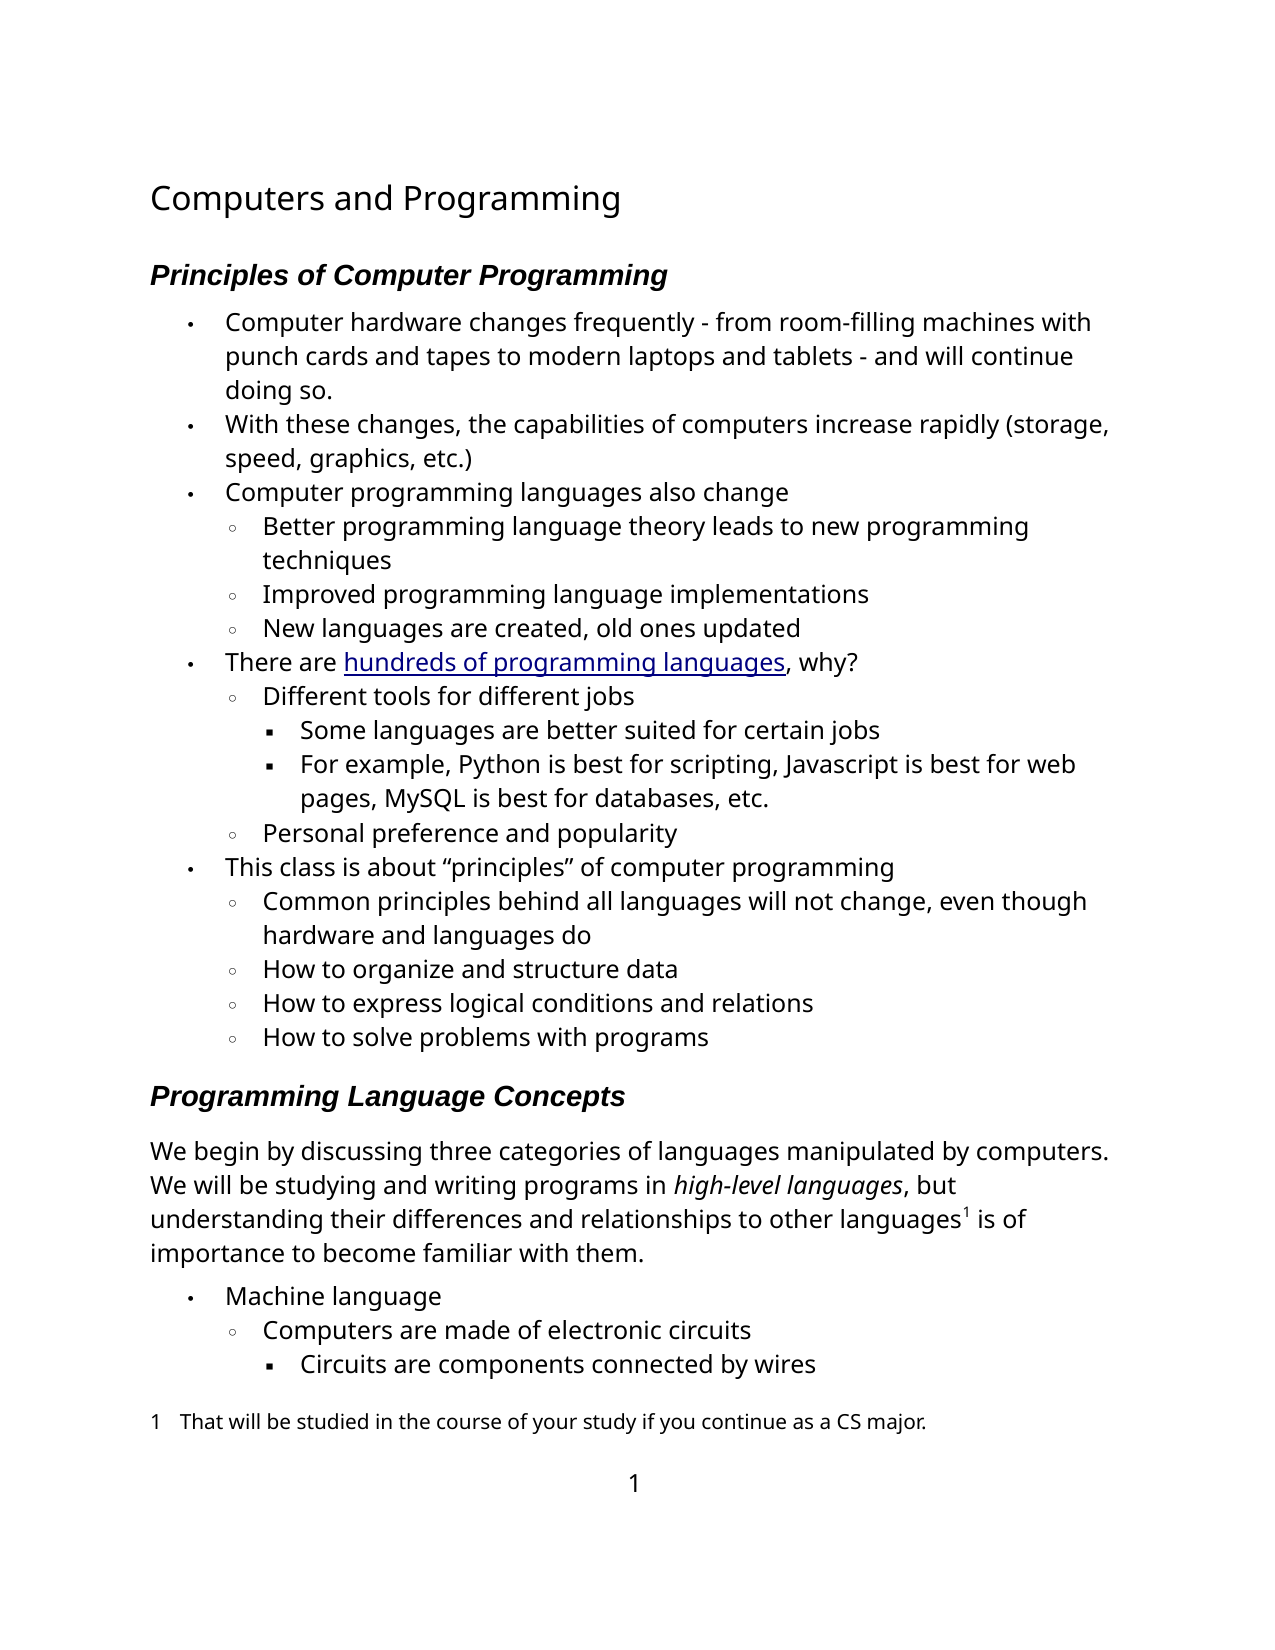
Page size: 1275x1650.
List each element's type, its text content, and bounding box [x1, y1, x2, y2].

list How to solve problems with programs [225, 1019, 1125, 1054]
list Circuits are components connected by wires [262, 1347, 1125, 1381]
list This class is about “principles” of computer programming [187, 849, 1125, 883]
list Better programming language theory leads to new programming techniques [225, 509, 1125, 577]
list Computer programming languages also change [187, 474, 1125, 509]
list With these changes, the capabilities of computers increase rapidly (storage, speed, graphics, etc.) [187, 406, 1125, 474]
list Some languages are better suited for certain jobs [262, 713, 1125, 747]
text We begin by discussing three categories of languages manipulated by computers. We will be studying and writing programs in high-level languages, but understanding their differences and relationships to other languages is of importance to become familiar with them. [150, 1134, 1125, 1270]
list How to organize and structure data [225, 951, 1125, 986]
list Different tools for different jobs [225, 679, 1125, 713]
list Computer hardware changes frequently - from room-filling machines with punch cards and tapes to modern laptops and tablets - and will continue doing so. [187, 304, 1125, 406]
list Machine language [187, 1279, 1125, 1313]
list How to express logical conditions and relations [225, 986, 1125, 1019]
list There are hundreds of programming languages, why? [187, 645, 1125, 679]
list New languages are created, old ones updated [225, 611, 1125, 645]
list Common principles behind all languages will not change, even though hardware and languages do [225, 883, 1125, 951]
subtitle Principles of Computer Programming [150, 258, 1125, 292]
subtitle Programming Language Concepts [150, 1079, 1125, 1112]
list Computers are made of electronic circuits [225, 1313, 1125, 1347]
list For example, Python is best for scripting, Javascript is best for web pages, MySQL is best for databases, etc. [262, 747, 1125, 815]
list Improved programming language implementations [225, 577, 1125, 611]
subtitle Computers and Programming [150, 175, 1125, 221]
list Personal preference and popularity [225, 815, 1125, 849]
text That will be studied in the course of your study if you continue as a CS major. [150, 1407, 1125, 1436]
